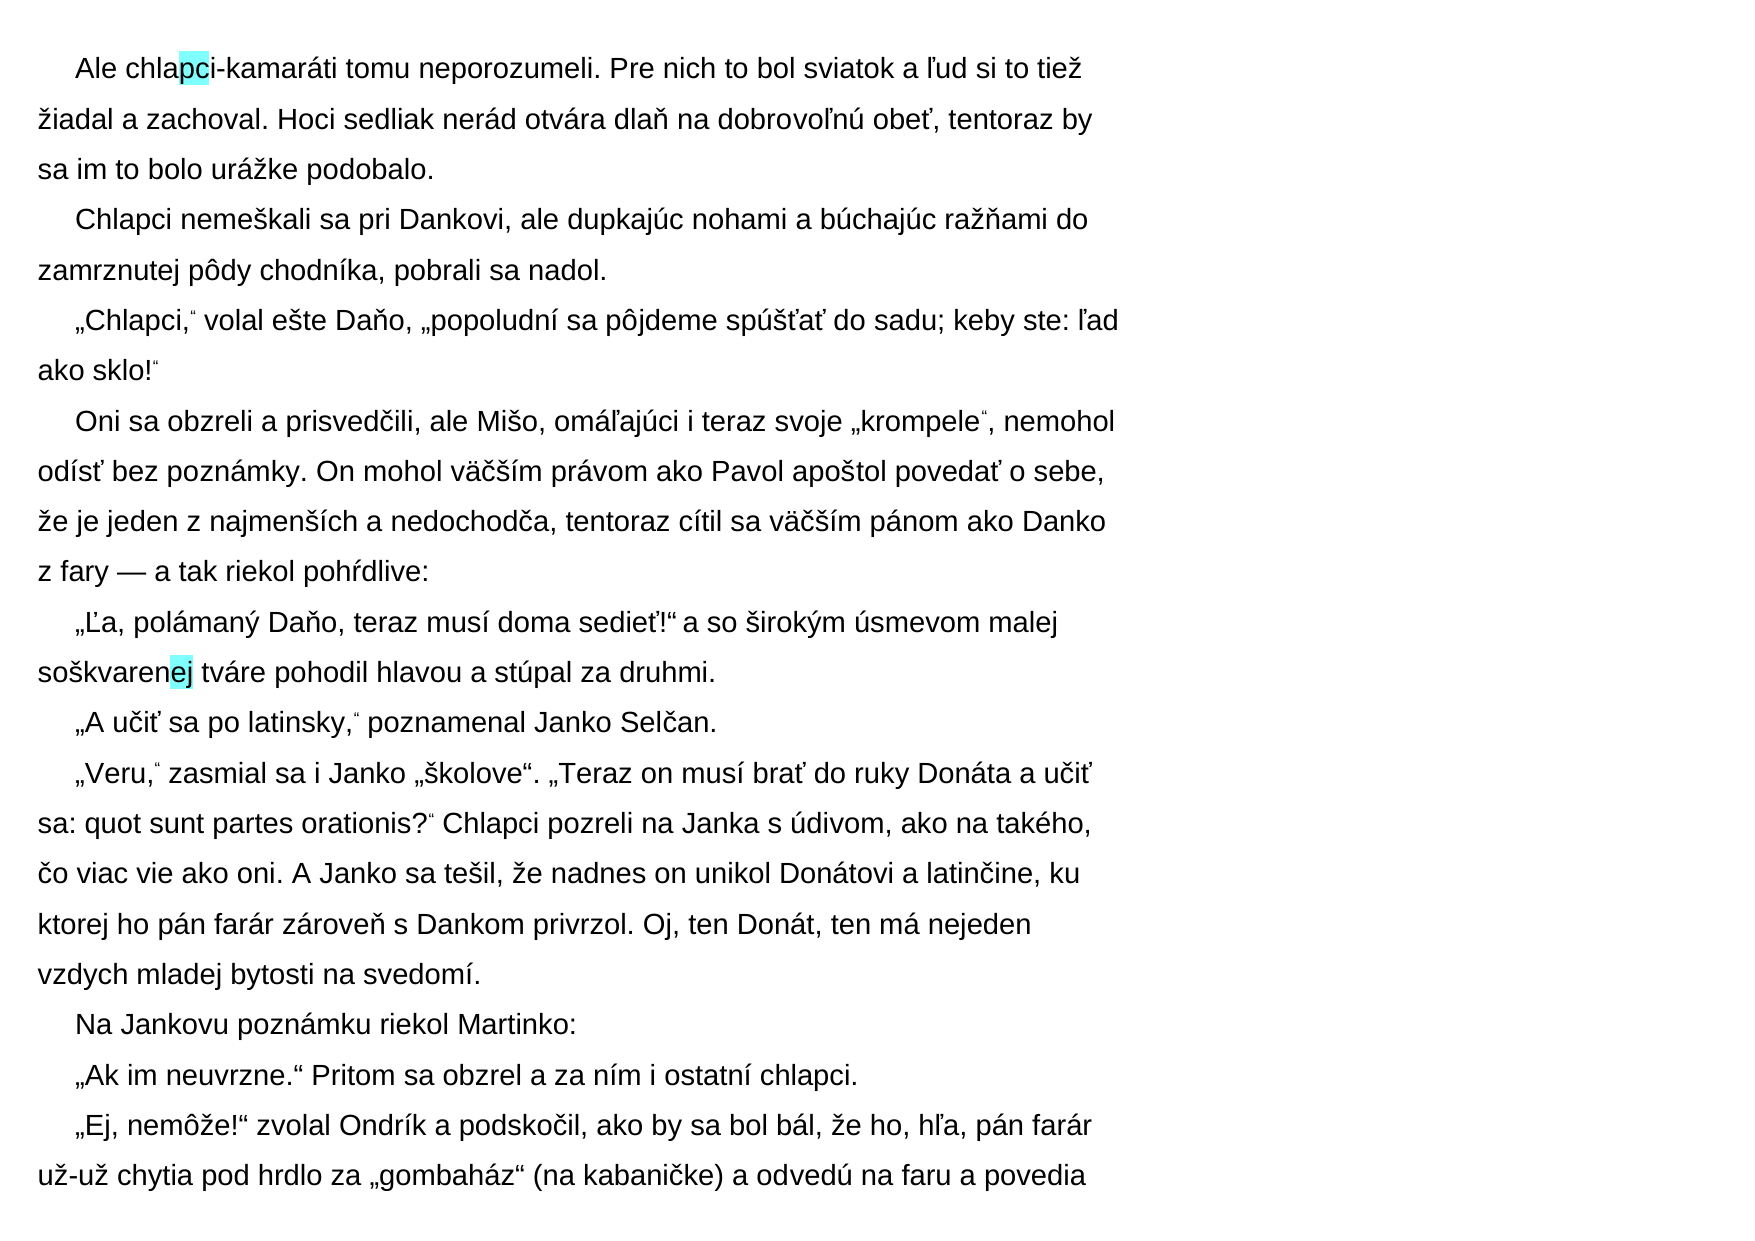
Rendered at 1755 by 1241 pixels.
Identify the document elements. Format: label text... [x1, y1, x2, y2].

text „Ej, nemôže!“ zvolal Ondrík a podskočil, ako by sa bol bál, že ho, hľa, pán farár už-už chytia pod hrdlo za „gombaház“ (na kabaničke) a od­vedú na faru a povedia [37, 1108, 1130, 1192]
text Ale chlapci-kamaráti tomu neporozumeli. Pre nich to bol sviatok a ľud si to tiež žiadal a zachoval. Hoci sedliak nerád otvára dlaň na dobro­voľnú obeť, tentoraz by sa im to bolo urážke po­dobalo. [37, 51, 1130, 186]
text Oni sa obzreli a prisvedčili, ale Mišo, omáľajúci i teraz svoje „krompele“, nemohol odísť bez po­známky. On mohol väčším právom ako Pavol apoš­tol povedať o sebe, že je jeden z najmenších a nedochodča, tentoraz cítil sa väčším pánom ako Danko z fary — a tak riekol pohŕdlive: [37, 403, 1130, 588]
text Na Jankovu poznámku riekol Martinko: [37, 1007, 1130, 1041]
text Chlapci nemeškali sa pri Dankovi, ale dupkajúc nohami a búchajúc ražňami do zamrznutej pôdy chodníka, pobrali sa nadol. [37, 202, 1130, 286]
text „Veru,“ zasmial sa i Janko „školove“. „Teraz on musí brať do ruky Donáta a učiť sa: quot sunt partes orationis?“ Chlapci pozreli na Janka s údi­vom, ako na takého, čo viac vie ako oni. A Janko sa tešil, že nadnes on unikol Donátovi a latinčine, ku ktorej ho pán farár zároveň s Dankom privrzol. Oj, ten Donát, ten má nejeden vzdych mladej bytosti na svedomí. [37, 756, 1130, 991]
text „Ľa, polámaný Daňo, teraz musí doma sedieť!“ a so širokým úsmevom malej soškvarenej tváre po­hodil hlavou a stúpal za druhmi. [37, 605, 1130, 689]
text „Chlapci,“ volal ešte Daňo, „popoludní sa pô­jdeme spúšťať do sadu; keby ste: ľad ako sklo!“ [37, 303, 1130, 387]
text „Ak im neuvrzne.“ Pritom sa obzrel a za ním i ostatní chlapci. [37, 1058, 1130, 1091]
text „A učiť sa po latinsky,“ poznamenal Janko Sel­čan. [37, 705, 1130, 739]
